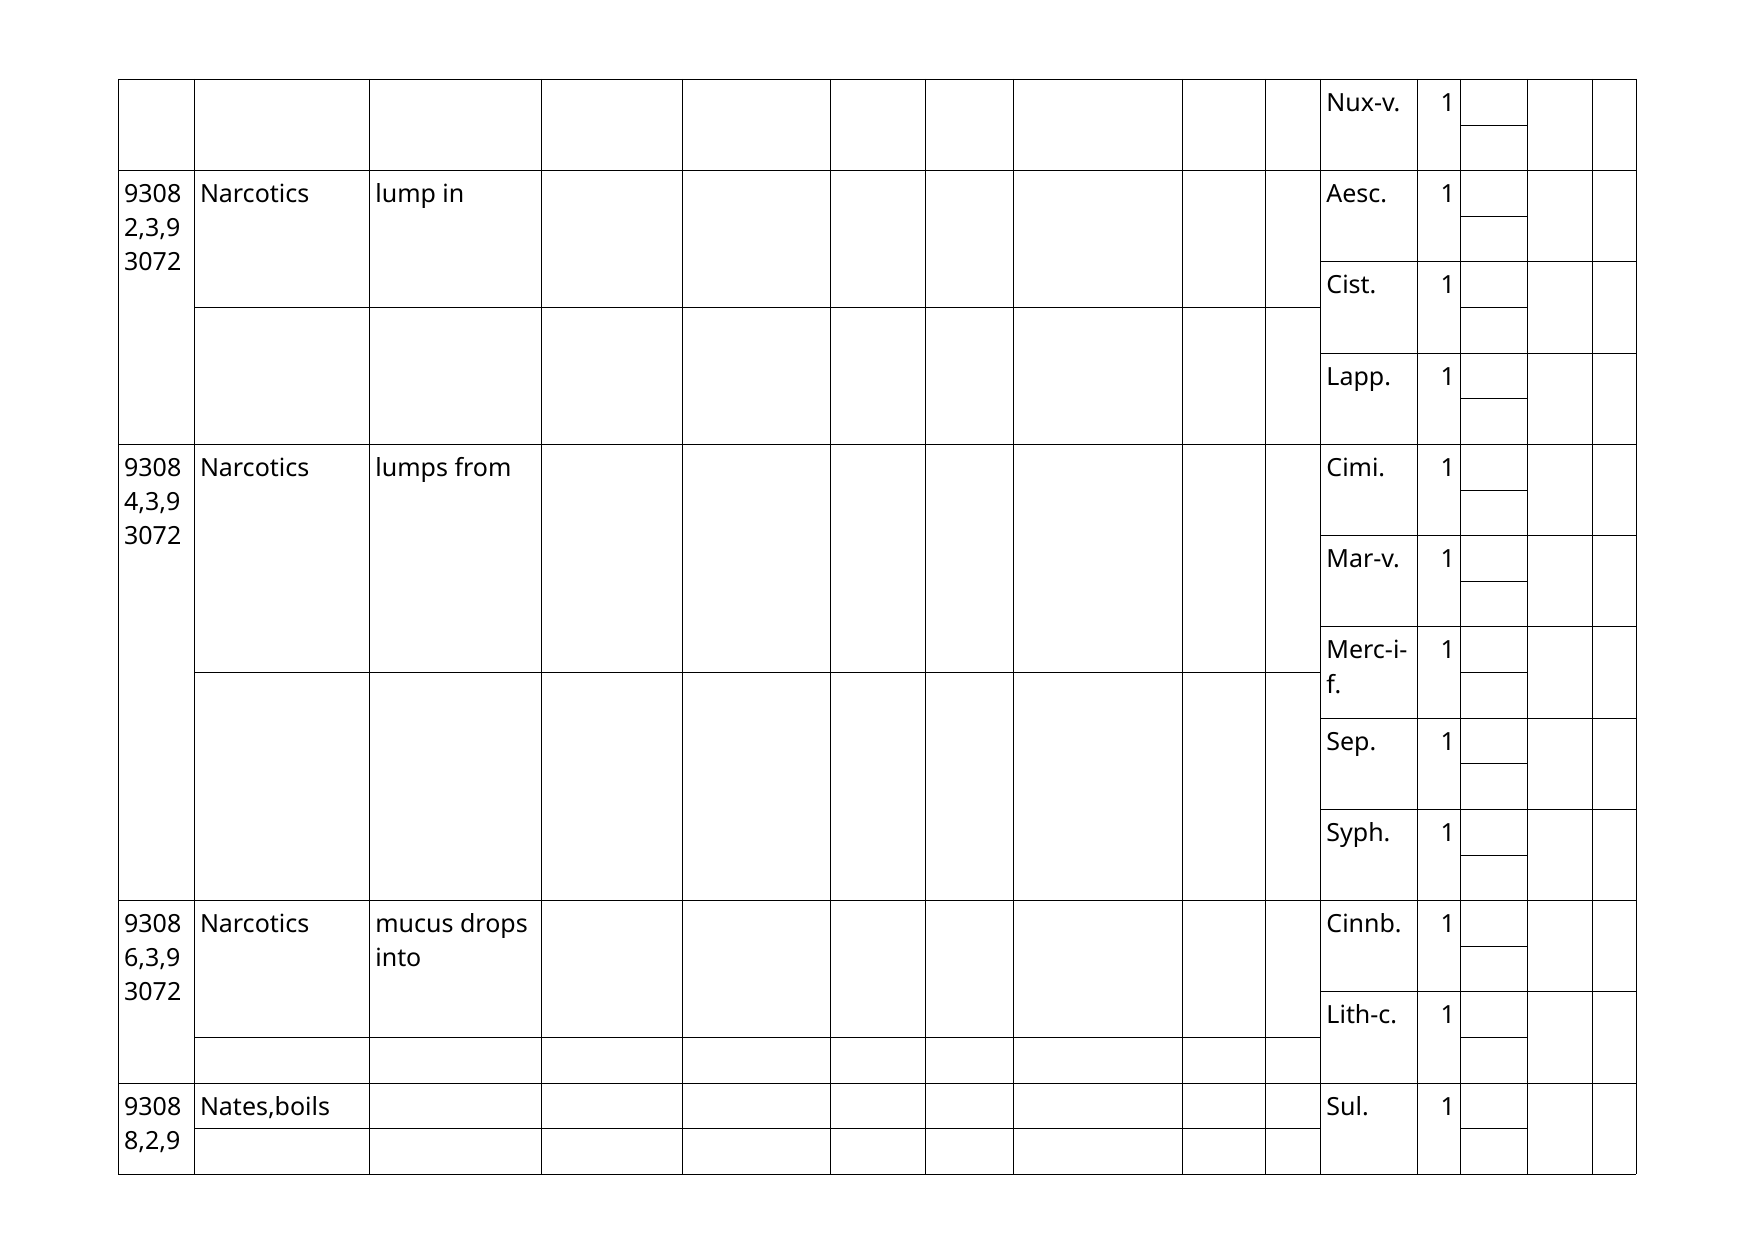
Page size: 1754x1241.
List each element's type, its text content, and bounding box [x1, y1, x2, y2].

table_cell [1528, 719, 1592, 809]
table_cell [542, 1084, 682, 1128]
table_cell Lith-c. [1321, 992, 1417, 1083]
table_cell [195, 1129, 369, 1174]
table_cell [1461, 947, 1527, 991]
table_cell [1528, 171, 1592, 261]
table_cell [831, 308, 925, 444]
table_cell mucus drops into [370, 901, 541, 1037]
table_cell [831, 1129, 925, 1174]
table_cell Narcotics [195, 171, 369, 307]
table_cell 1 [1418, 262, 1460, 353]
table_cell [1593, 171, 1636, 261]
table_cell 1 [1418, 80, 1460, 170]
table_cell [1461, 810, 1527, 854]
table_cell [542, 445, 682, 672]
table_cell [1014, 171, 1182, 307]
table_cell Narcotics [195, 445, 369, 672]
table_cell [370, 1084, 541, 1128]
table_cell Syph. [1321, 810, 1417, 900]
table_cell [1183, 1129, 1265, 1174]
table_cell 1 [1418, 171, 1460, 261]
table_cell Nates,boils [195, 1084, 369, 1128]
table_cell [1183, 673, 1265, 900]
table_cell [1528, 354, 1592, 444]
table_cell 1 [1418, 536, 1460, 626]
table_cell [1593, 992, 1636, 1083]
table_cell [1461, 627, 1527, 672]
table_cell Mar-v. [1321, 536, 1417, 626]
table_cell [195, 80, 369, 170]
table_cell [1461, 217, 1527, 261]
table_cell [1593, 719, 1636, 809]
table_cell Sep. [1321, 719, 1417, 809]
table_cell [926, 1038, 1013, 1083]
table_cell [542, 901, 682, 1037]
table_cell [1461, 171, 1527, 216]
table_cell Sul. [1321, 1084, 1417, 1174]
table_cell [1461, 399, 1527, 444]
table_cell [683, 80, 830, 170]
table_cell [831, 1038, 925, 1083]
table_cell Nux-v. [1321, 80, 1417, 170]
table_cell [831, 1084, 925, 1128]
table_cell Cist. [1321, 262, 1417, 353]
table_cell [1528, 810, 1592, 900]
table_cell [370, 1129, 541, 1174]
table_cell [683, 445, 830, 672]
table_cell [370, 1038, 541, 1083]
table_cell [1461, 445, 1527, 489]
table_cell 93086,3,93072 [119, 901, 194, 1083]
table_cell 1 [1418, 719, 1460, 809]
table_cell [1266, 445, 1320, 672]
table_cell [1014, 1038, 1182, 1083]
table_cell [1528, 992, 1592, 1083]
table_cell [1528, 445, 1592, 535]
table_cell [1528, 80, 1592, 170]
table_cell [1461, 80, 1527, 124]
table_cell [542, 1038, 682, 1083]
table_cell [1266, 1129, 1320, 1174]
table_cell 1 [1418, 445, 1460, 535]
table_cell [370, 673, 541, 900]
table_cell [1461, 1129, 1527, 1174]
table_cell [831, 80, 925, 170]
table_cell 1 [1418, 810, 1460, 900]
table_cell Cinnb. [1321, 901, 1417, 991]
table_cell [926, 80, 1013, 170]
table_cell [831, 673, 925, 900]
table_cell [542, 308, 682, 444]
table_cell [1183, 901, 1265, 1037]
table_cell [831, 901, 925, 1037]
table_cell [926, 308, 1013, 444]
table_cell [1461, 901, 1527, 946]
table_cell [1593, 536, 1636, 626]
table_cell 1 [1418, 627, 1460, 718]
table_cell [683, 901, 830, 1037]
table_cell [370, 80, 541, 170]
table_cell [1014, 673, 1182, 900]
table_cell Cimi. [1321, 445, 1417, 535]
table_cell [195, 673, 369, 900]
table_cell [1461, 1084, 1527, 1128]
table_cell [542, 1129, 682, 1174]
table_cell [1528, 901, 1592, 991]
table_cell [831, 171, 925, 307]
table_cell Narcotics [195, 901, 369, 1037]
table_cell [1593, 901, 1636, 991]
table_cell [1461, 308, 1527, 353]
table_cell [683, 1129, 830, 1174]
table_cell 93088,2,9 [119, 1084, 194, 1174]
table_cell [1183, 308, 1265, 444]
table_cell [683, 1084, 830, 1128]
table_cell [1183, 1084, 1265, 1128]
table_cell [1183, 445, 1265, 672]
table_cell [926, 445, 1013, 672]
table_cell [1593, 80, 1636, 170]
table_cell [1528, 1084, 1592, 1174]
table_cell [1014, 1084, 1182, 1128]
table_cell 93082,3,93072 [119, 171, 194, 444]
table_cell [683, 1038, 830, 1083]
table_cell [926, 673, 1013, 900]
table_cell Lapp. [1321, 354, 1417, 444]
table_cell [1014, 308, 1182, 444]
table_cell [119, 80, 194, 170]
table_cell [1593, 627, 1636, 718]
table_cell 1 [1418, 992, 1460, 1083]
table_cell [1266, 673, 1320, 900]
table_cell [1528, 262, 1592, 353]
table_cell [542, 80, 682, 170]
table_cell [926, 1129, 1013, 1174]
table_cell [1266, 308, 1320, 444]
table_cell [542, 171, 682, 307]
table_cell [1014, 445, 1182, 672]
table_cell 1 [1418, 354, 1460, 444]
table_cell [1183, 1038, 1265, 1083]
table_cell [1183, 80, 1265, 170]
table_cell [1461, 856, 1527, 900]
table_cell [1266, 901, 1320, 1037]
table_cell [1461, 582, 1527, 626]
table_cell Aesc. [1321, 171, 1417, 261]
table_cell 93084,3,93072 [119, 445, 194, 900]
table_cell [1461, 354, 1527, 398]
table_cell [1266, 1084, 1320, 1128]
table_cell [1461, 1038, 1527, 1083]
table_cell [1593, 445, 1636, 535]
table_cell [1461, 536, 1527, 581]
table_cell [926, 901, 1013, 1037]
table_cell 1 [1418, 1084, 1460, 1174]
table_cell [1461, 992, 1527, 1037]
table_cell [683, 171, 830, 307]
table_cell [1014, 80, 1182, 170]
table_cell [370, 308, 541, 444]
table_cell [1461, 719, 1527, 763]
table_cell [1593, 262, 1636, 353]
table_cell [1593, 354, 1636, 444]
table_cell [1461, 126, 1527, 170]
table_cell [1266, 80, 1320, 170]
table_cell Merc-i-f. [1321, 627, 1417, 718]
table_cell [1461, 491, 1527, 535]
table_cell 1 [1418, 901, 1460, 991]
table_cell [1461, 262, 1527, 307]
table_cell [1461, 764, 1527, 809]
table_cell lump in [370, 171, 541, 307]
table_cell [1528, 536, 1592, 626]
table_cell [1528, 627, 1592, 718]
table_cell [1266, 171, 1320, 307]
table_cell [1183, 171, 1265, 307]
table_cell [195, 308, 369, 444]
table_cell [926, 171, 1013, 307]
table_cell [1266, 1038, 1320, 1083]
table_cell lumps from [370, 445, 541, 672]
table_cell [683, 308, 830, 444]
table_cell [926, 1084, 1013, 1128]
table_cell [1593, 1084, 1636, 1174]
table_cell [1014, 901, 1182, 1037]
table_cell [683, 673, 830, 900]
table_cell [1461, 673, 1527, 718]
table_cell [1014, 1129, 1182, 1174]
table_cell [831, 445, 925, 672]
table_cell [1593, 810, 1636, 900]
table_cell [542, 673, 682, 900]
table_cell [195, 1038, 369, 1083]
